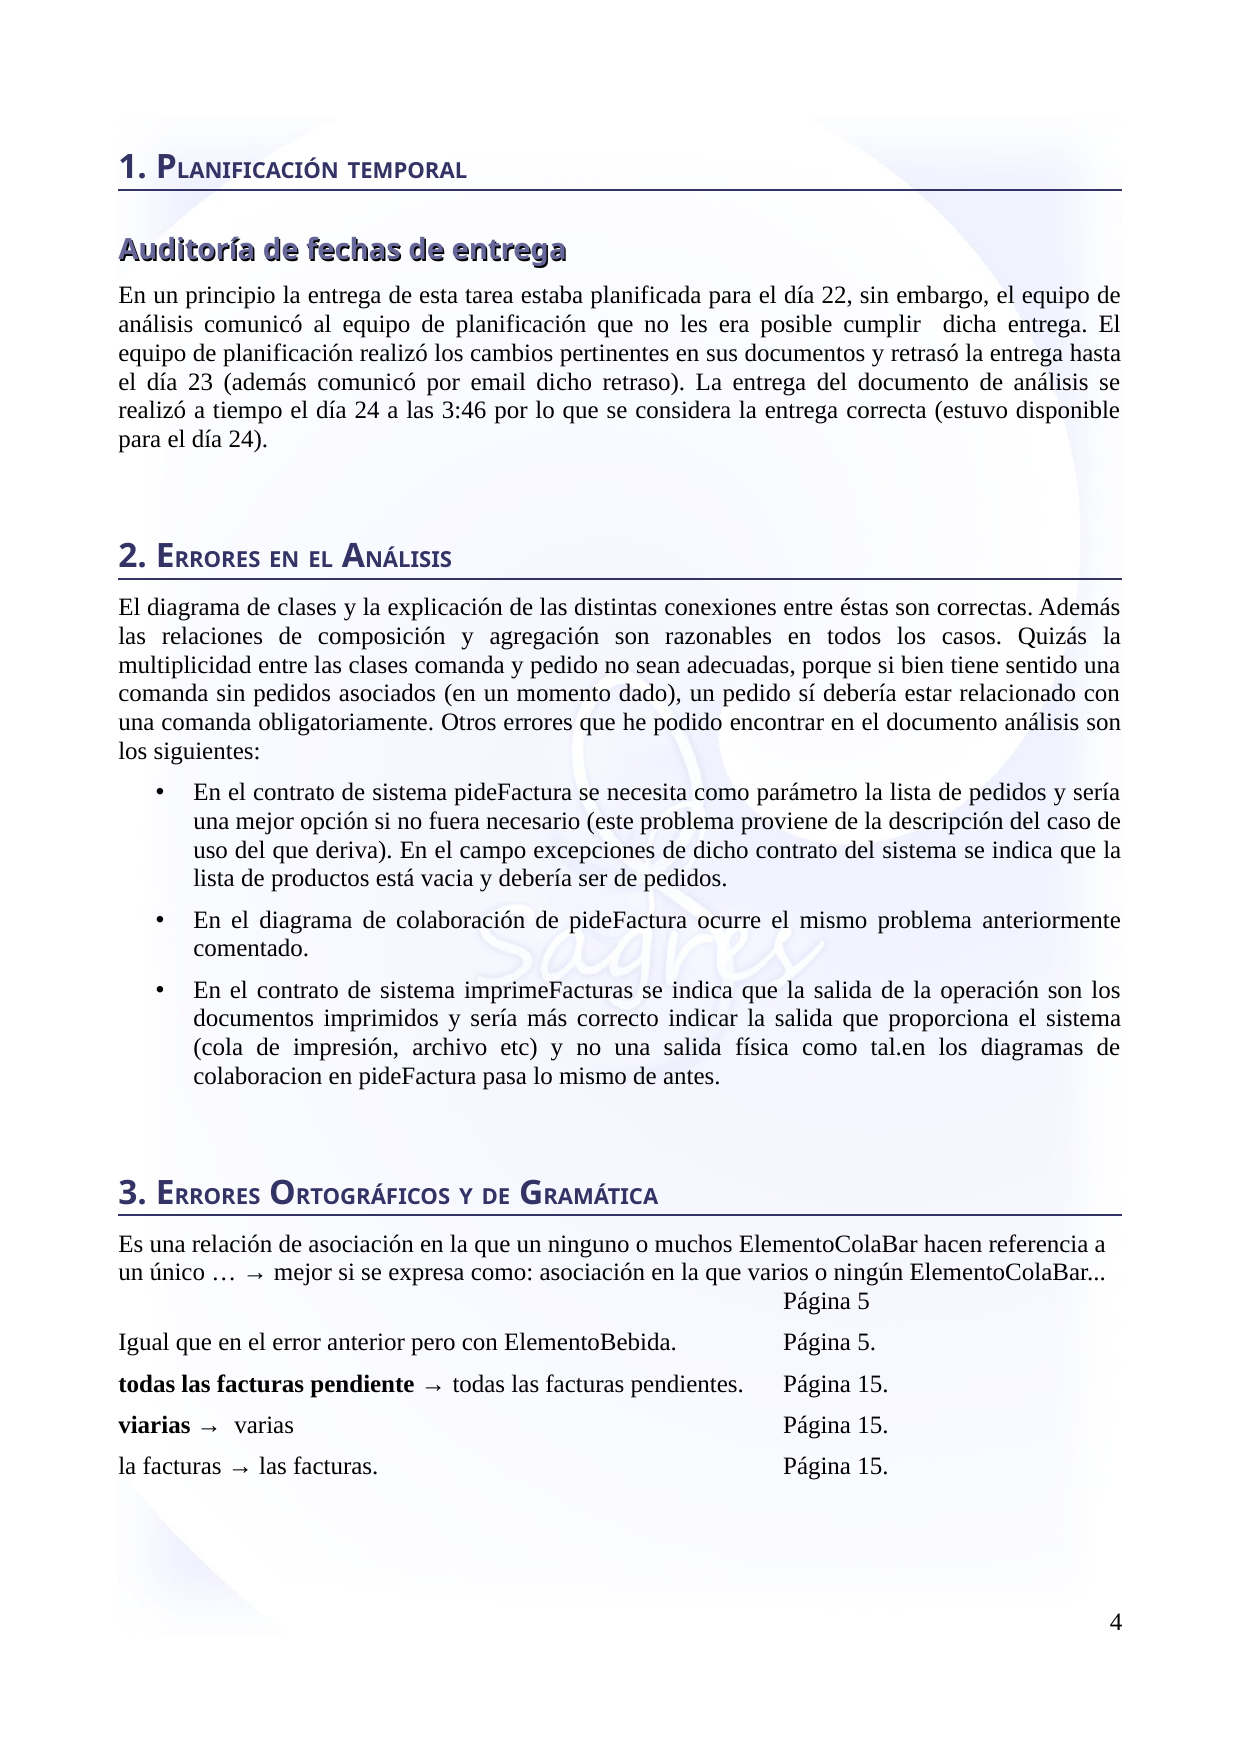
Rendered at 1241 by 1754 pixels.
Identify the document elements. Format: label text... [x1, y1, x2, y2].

picture [118, 580, 1122, 592]
list En el contrato de sistema pideFactura se necesita como parámetro la lista de pedidos y sería una mejor opción si no fuera necesario (este problema proviene de la descripción del caso de uso del que deriva). En el campo excepciones de dicho contrato del sistema se indica que la lista de productos está vacia y debería ser de pedidos. [156, 777, 1122, 892]
subtitle Auditoría de fechas de entrega [118, 228, 1122, 268]
text todas las facturas pendiente → todas las facturas pendientes. Página 15. [118, 1369, 1122, 1397]
text viarias → varias Página 15. [118, 1410, 1122, 1439]
picture [118, 1216, 1122, 1229]
list En el diagrama de colaboración de pideFactura ocurre el mismo problema anteriormente comentado. [156, 905, 1122, 962]
picture [118, 1397, 1122, 1410]
subtitle 3. Errores Ortográficos y de Gramática [118, 1168, 1122, 1214]
picture [118, 268, 1122, 281]
picture [118, 765, 1122, 1168]
picture [118, 191, 1122, 228]
picture [118, 118, 1122, 143]
picture [118, 1315, 1122, 1327]
subtitle 1. Planificación temporal [118, 143, 1122, 189]
text Igual que en el error anterior pero con ElementoBebida. Página 5. [118, 1327, 1122, 1356]
picture [118, 1356, 1122, 1369]
subtitle 2. Errores en el Análisis [118, 532, 1122, 578]
text la facturas → las facturas. Página 15. [118, 1451, 1122, 1480]
picture [118, 1439, 1122, 1451]
text Es una relación de asociación en la que un ninguno o muchos ElementoColaBar hacen referencia a un único … → mejor si se expresa como: asociación en la que varios o ningún ElementoColaBar... Página 5 [118, 1229, 1122, 1315]
list En el contrato de sistema imprimeFacturas se indica que la salida de la operación son los documentos imprimidos y sería más correcto indicar la salida que proporciona el sistema (cola de impresión, archivo etc) y no una salida física como tal.en los diagramas de colaboracion en pideFactura pasa lo mismo de antes. [156, 975, 1122, 1090]
text El diagrama de clases y la explicación de las distintas conexiones entre éstas son correctas. Además las relaciones de composición y agregación son razonables en todos los casos. Quizás la multiplicidad entre las clases comanda y pedido no sean adecuadas, porque si bien tiene sentido una comanda sin pedidos asociados (en un momento dado), un pedido sí debería estar relacionado con una comanda obligatoriamente. Otros errores que he podido encontrar en el documento análisis son los siguientes: [118, 592, 1122, 765]
text En un principio la entrega de esta tarea estaba planificada para el día 22, sin embargo, el equipo de análisis comunicó al equipo de planificación que no les era posible cumplir dicha entrega. El equipo de planificación realizó los cambios pertinentes en sus documentos y retrasó la entrega hasta el día 23 (además comunicó por email dicho retraso). La entrega del documento de análisis se realizó a tiempo el día 24 a las 3:46 por lo que se considera la entrega correcta (estuvo disponible para el día 24). [118, 281, 1122, 453]
picture [118, 1480, 1122, 1636]
picture [118, 453, 1122, 532]
